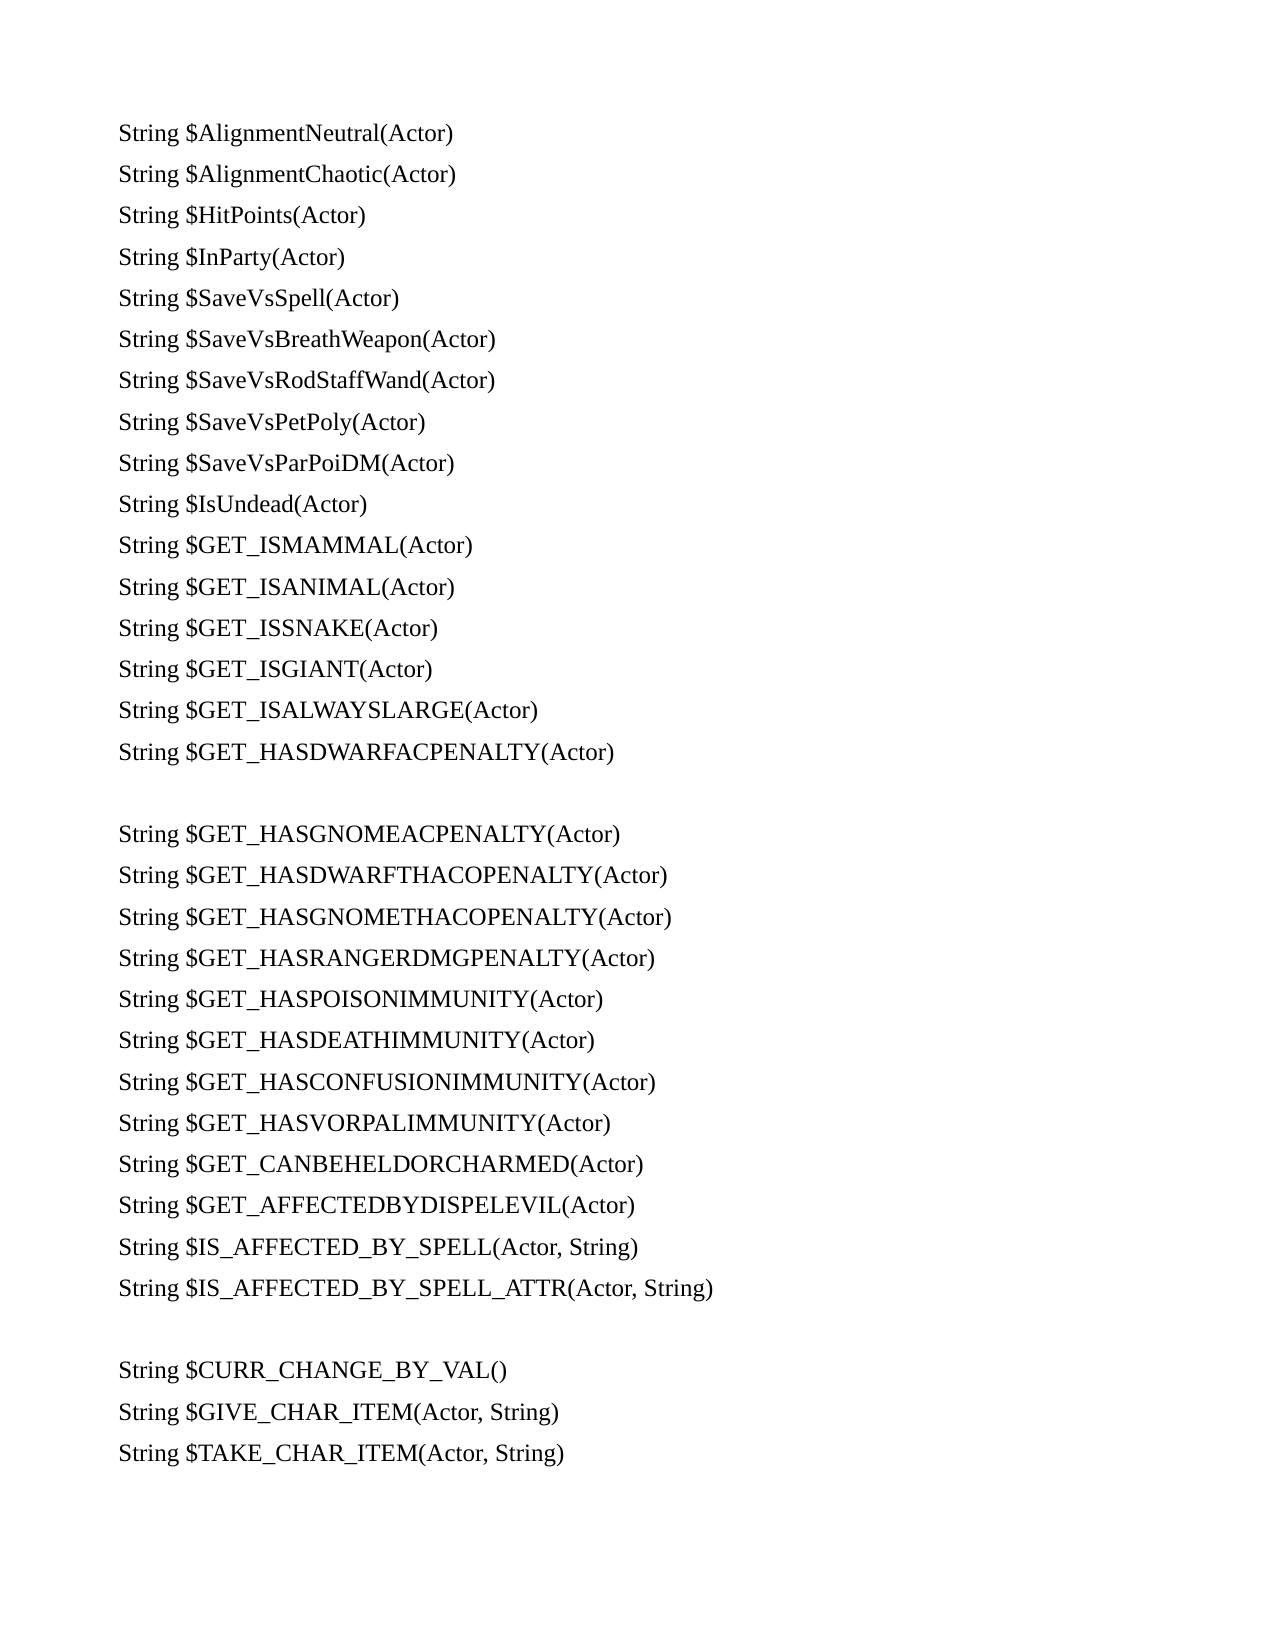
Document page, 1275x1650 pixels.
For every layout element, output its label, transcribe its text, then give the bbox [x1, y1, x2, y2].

text String $GET_HASDWARFTHACOPENALTY(Actor) [118, 861, 1157, 889]
text String $GIVE_CHAR_ITEM(Actor, String) [118, 1397, 1157, 1426]
text String $GET_HASGNOMEACPENALTY(Actor) [118, 819, 1157, 848]
text String $GET_HASVORPALIMMUNITY(Actor) [118, 1108, 1157, 1137]
text String $SaveVsBreathWeapon(Actor) [118, 324, 1157, 353]
text String $IS_AFFECTED_BY_SPELL(Actor, String) [118, 1232, 1157, 1261]
text String $GET_HASGNOMETHACOPENALTY(Actor) [118, 902, 1157, 931]
text String $GET_ISSNAKE(Actor) [118, 613, 1157, 642]
text String $GET_HASCONFUSIONIMMUNITY(Actor) [118, 1067, 1157, 1096]
text String $IsUndead(Actor) [118, 489, 1157, 518]
text String $SaveVsPetPoly(Actor) [118, 407, 1157, 436]
text String $GET_HASDWARFACPENALTY(Actor) [118, 737, 1157, 766]
text String $GET_ISMAMMAL(Actor) [118, 531, 1157, 559]
text String $SaveVsRodStaffWand(Actor) [118, 366, 1157, 394]
text String $IS_AFFECTED_BY_SPELL_ATTR(Actor, String) [118, 1273, 1157, 1302]
text String $CURR_CHANGE_BY_VAL() [118, 1356, 1157, 1384]
text String $GET_HASDEATHIMMUNITY(Actor) [118, 1026, 1157, 1054]
text String $TAKE_CHAR_ITEM(Actor, String) [118, 1438, 1157, 1467]
text String $GET_ISALWAYSLARGE(Actor) [118, 696, 1157, 724]
text String $GET_AFFECTEDBYDISPELEVIL(Actor) [118, 1191, 1157, 1219]
text String $AlignmentNeutral(Actor) [118, 118, 1157, 147]
text String $GET_HASRANGERDMGPENALTY(Actor) [118, 943, 1157, 972]
text String $HitPoints(Actor) [118, 201, 1157, 229]
text String $SaveVsParPoiDM(Actor) [118, 448, 1157, 477]
text String $InParty(Actor) [118, 242, 1157, 271]
text String $GET_ISANIMAL(Actor) [118, 572, 1157, 601]
text String $GET_CANBEHELDORCHARMED(Actor) [118, 1149, 1157, 1178]
text String $GET_HASPOISONIMMUNITY(Actor) [118, 984, 1157, 1013]
text String $GET_ISGIANT(Actor) [118, 654, 1157, 683]
text String $AlignmentChaotic(Actor) [118, 159, 1157, 188]
text String $SaveVsSpell(Actor) [118, 283, 1157, 312]
